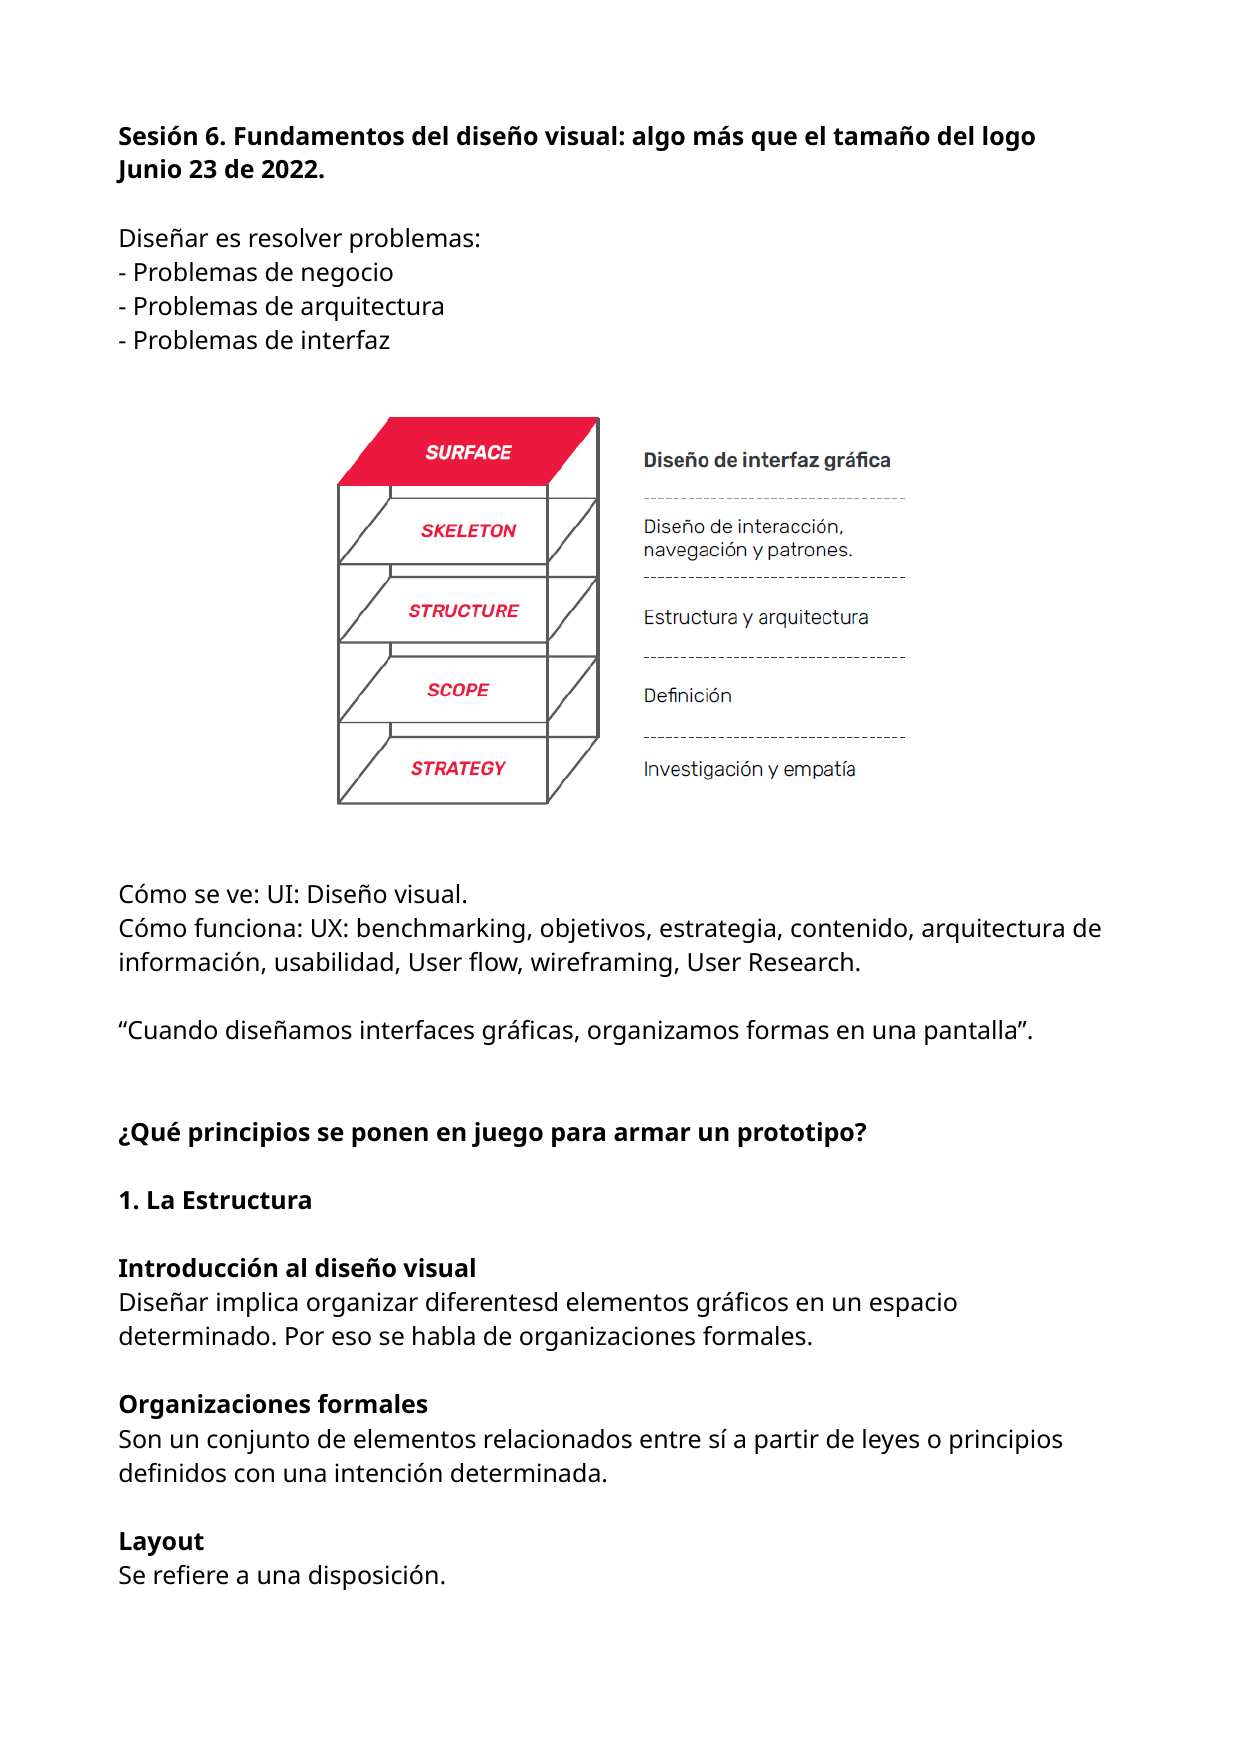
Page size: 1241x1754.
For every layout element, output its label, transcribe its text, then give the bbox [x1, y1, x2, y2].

text Junio 23 de 2022. [118, 152, 1122, 186]
text 1. La Estructura [118, 1183, 1122, 1217]
picture [330, 414, 911, 807]
text - Problemas de negocio [118, 254, 1122, 288]
text - Problemas de interfaz [118, 322, 1122, 357]
text Cómo se ve: UI: Diseño visual. [118, 876, 1122, 910]
text Layout [118, 1523, 1122, 1557]
text - Problemas de arquitectura [118, 288, 1122, 322]
text ¿Qué principios se ponen en juego para armar un prototipo? [118, 1115, 1122, 1149]
text Diseñar es resolver problemas: [118, 220, 1122, 254]
text Se refiere a una disposición. [118, 1557, 1122, 1592]
text Son un conjunto de elementos relacionados entre sí a partir de leyes o principios definidos con una intención determinada. [118, 1421, 1122, 1489]
text Sesión 6. Fundamentos del diseño visual: algo más que el tamaño del logo [118, 118, 1122, 152]
text “Cuando diseñamos interfaces gráficas, organizamos formas en una pantalla”. [118, 1012, 1122, 1047]
text Cómo funciona: UX: benchmarking, objetivos, estrategia, contenido, arquitectura de información, usabilidad, User flow, wireframing, User Research. [118, 910, 1122, 978]
text Organizaciones formales [118, 1387, 1122, 1421]
text Diseñar implica organizar diferentesd elementos gráficos en un espacio determinado. Por eso se habla de organizaciones formales. [118, 1285, 1122, 1353]
text Introducción al diseño visual [118, 1251, 1122, 1285]
